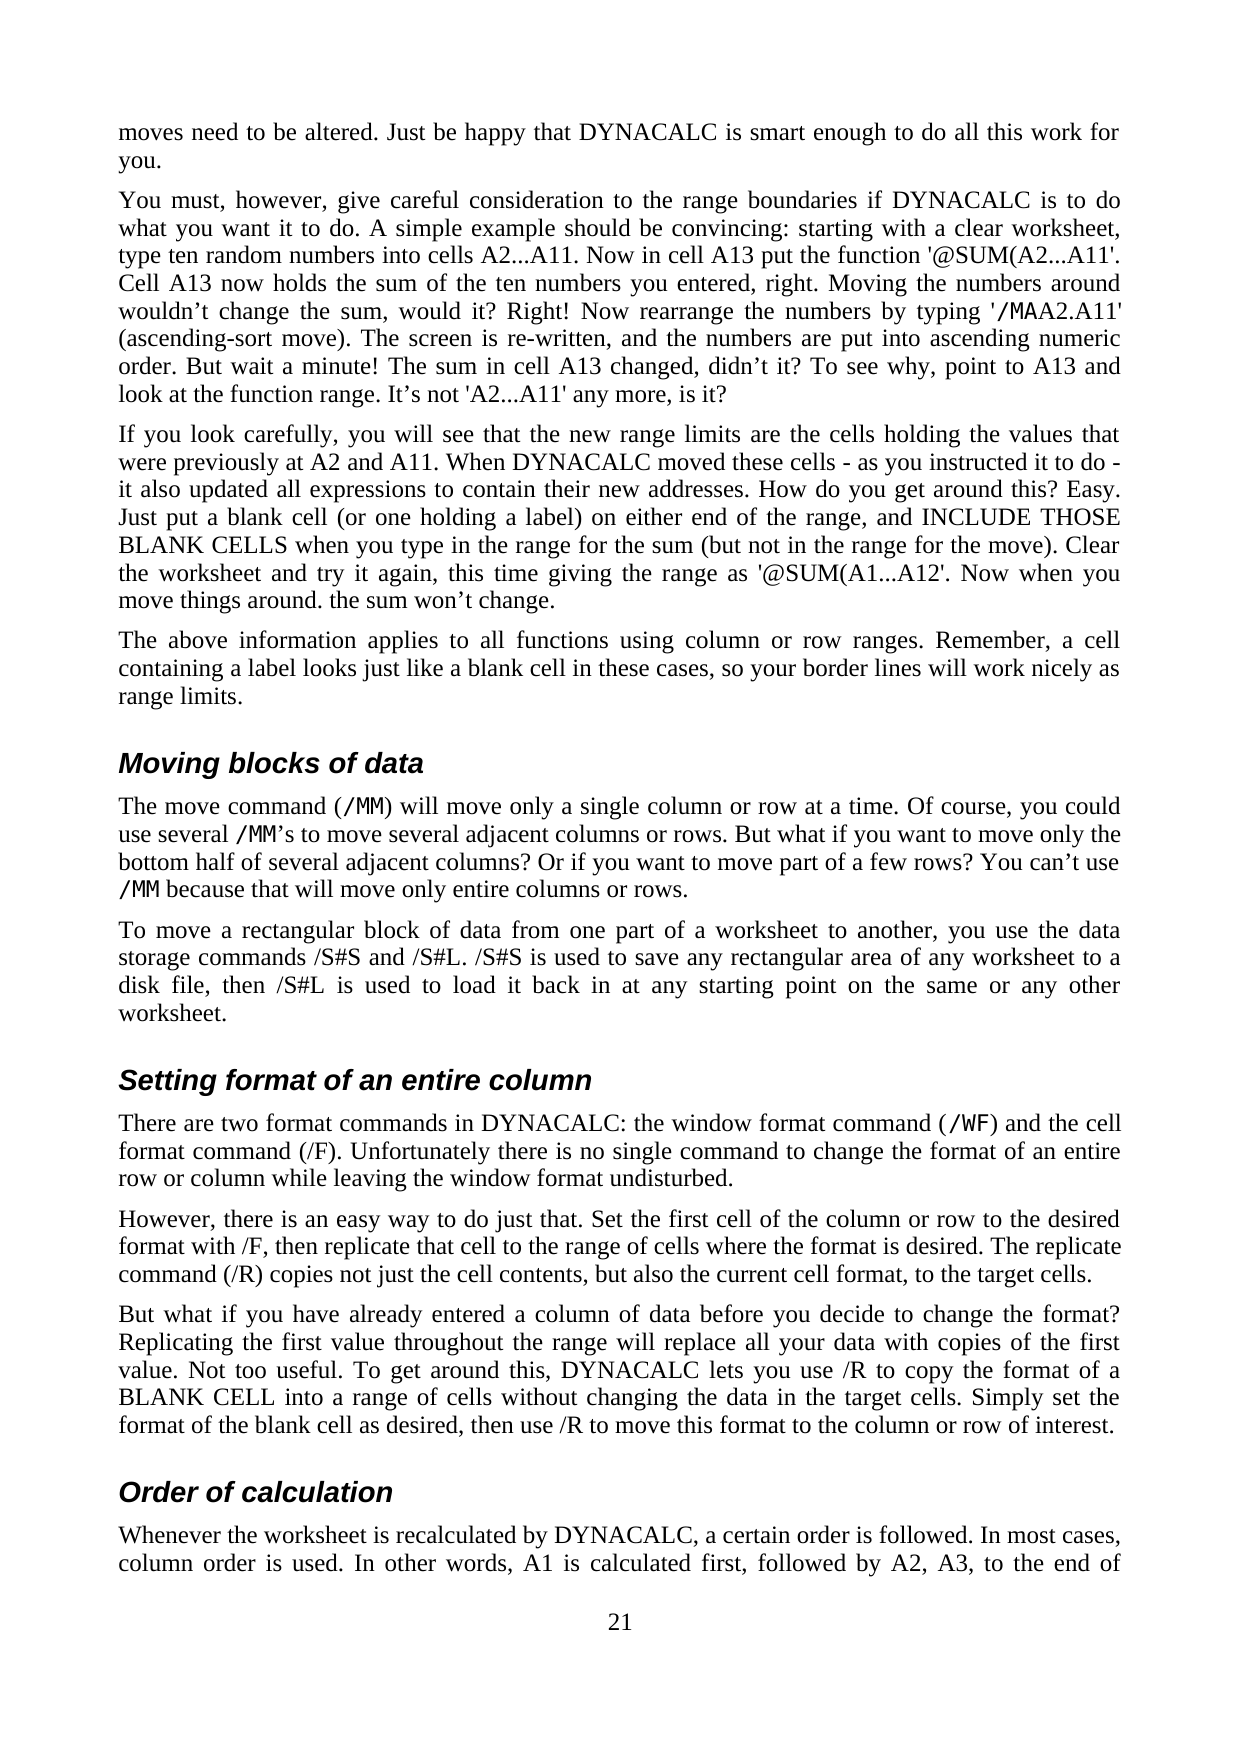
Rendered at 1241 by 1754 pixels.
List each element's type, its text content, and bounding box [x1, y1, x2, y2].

subtitle Moving blocks of data [118, 747, 1122, 780]
text If you look carefully, you will see that the new range limits are the cells holding the values that were previously at A2 and A11. When DYNACALC moved these cells - as you instructed it to do - it also updated all expressions to contain their new addresses. How do you get around this? Easy. Just put a blank cell (or one holding a label) on either end of the range, and INCLUDE THOSE BLANK CELLS when you type in the range for the sum (but not in the range for the move). Clear the worksheet and try it again, this time giving the range as '@SUM(A1...A12'. Now when you move things around. the sum won’t change. [118, 420, 1122, 614]
subtitle Setting format of an entire column [118, 1064, 1122, 1097]
text Whenever the worksheet is recalculated by DYNACALC, a certain order is followed. In most cases, column order is used. In other words, A1 is calculated first, followed by A2, A3, to the end of [118, 1522, 1122, 1577]
text The above information applies to all functions using column or row ranges. Remember, a cell containing a label looks just like a blank cell in these cases, so your border lines will work nicely as range limits. [118, 627, 1122, 710]
text There are two format commands in DYNACALC: the window format command (/WF) and the cell format command (/F). Unfortunately there is no single command to change the format of an entire row or column while leaving the window format undisturbed. [118, 1109, 1122, 1192]
text However, there is an easy way to do just that. Set the first cell of the column or row to the desired format with /F, then replicate that cell to the range of cells where the format is desired. The replicate command (/R) copies not just the cell contents, but also the current cell format, to the target cells. [118, 1205, 1122, 1288]
text To move a rectangular block of data from one part of a worksheet to another, you use the data storage commands /S#S and /S#L. /S#S is used to save any rectangular area of any worksheet to a disk file, then /S#L is used to load it back in at any starting point on the same or any other worksheet. [118, 916, 1122, 1027]
text You must, however, give careful consideration to the range boundaries if DYNACALC is to do what you want it to do. A simple example should be convincing: starting with a clear worksheet, type ten random numbers into cells A2...A11. Now in cell A13 put the function '@SUM(A2...A11'. Cell A13 now holds the sum of the ten numbers you entered, right. Moving the numbers around wouldn’t change the sum, would it? Right! Now rearrange the numbers by typing '/MAA2.A11' (ascending-sort move). The screen is re-written, and the numbers are put into ascending numeric order. But wait a minute! The sum in cell A13 changed, didn’t it? To see why, point to A13 and look at the function range. It’s not 'A2...A11' any more, is it? [118, 186, 1122, 408]
text moves need to be altered. Just be happy that DYNACALC is smart enough to do all this work for you. [118, 118, 1122, 173]
text The move command (/MM) will move only a single column or row at a time. Of course, you could use several /MM’s to move several adjacent columns or rows. But what if you want to move only the bottom half of several adjacent columns? Or if you want to move part of a few rows? You can’t use /MM because that will move only entire columns or rows. [118, 792, 1122, 903]
subtitle Order of calculation [118, 1476, 1122, 1509]
text But what if you have already entered a column of data before you decide to change the format? Replicating the first value throughout the range will replace all your data with copies of the first value. Not too useful. To get around this, DYNACALC lets you use /R to copy the format of a BLANK CELL into a range of cells without changing the data in the target cells. Simply set the format of the blank cell as desired, then use /R to move this format to the column or row of interest. [118, 1300, 1122, 1439]
